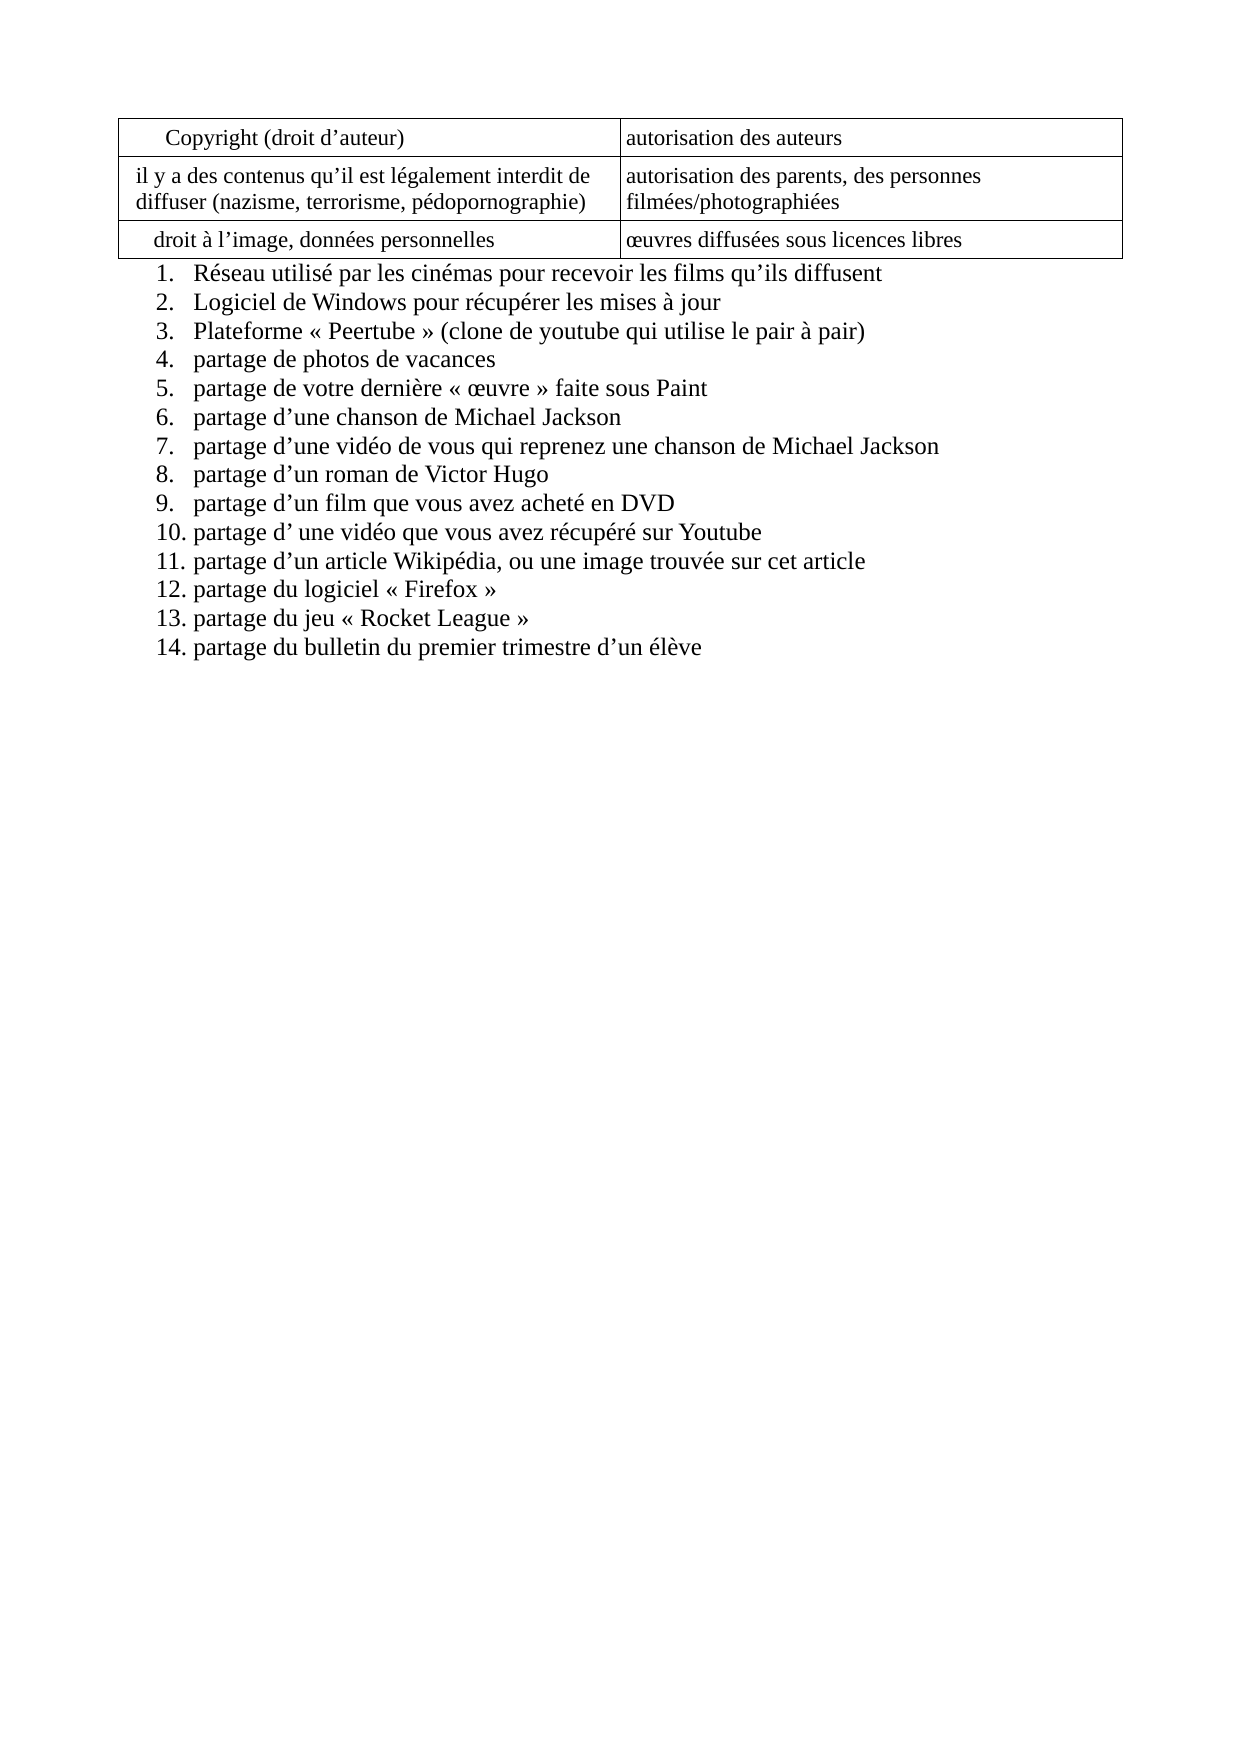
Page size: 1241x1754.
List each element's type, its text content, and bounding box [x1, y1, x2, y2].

list partage d’une chanson de Michael Jackson [156, 402, 1122, 431]
list Plateforme « Peertube » (clone de youtube qui utilise le pair à pair) [156, 316, 1122, 344]
list partage de photos de vacances [156, 344, 1122, 373]
list partage d’une vidéo de vous qui reprenez une chanson de Michael Jackson [156, 431, 1122, 459]
list partage du jeu « Rocket League » [156, 603, 1122, 632]
table_cell œuvres diffusées sous licences libres [621, 221, 1122, 258]
table_cell droit à l’image, données personnelles [119, 221, 620, 258]
list partage du bulletin du premier trimestre d’un élève [156, 632, 1122, 661]
list partage d’un film que vous avez acheté en DVD [156, 488, 1122, 517]
table_cell autorisation des parents, des personnes filmées/photographiées [621, 157, 1122, 220]
table_header Copyright (droit d’auteur) [119, 119, 620, 156]
list partage du logiciel « Firefox » [156, 574, 1122, 603]
list Réseau utilisé par les cinémas pour recevoir les films qu’ils diffusent [156, 259, 1122, 287]
list partage d’un article Wikipédia, ou une image trouvée sur cet article [156, 546, 1122, 574]
list partage d’ une vidéo que vous avez récupéré sur Youtube [156, 517, 1122, 546]
list partage de votre dernière « œuvre » faite sous Paint [156, 373, 1122, 402]
list partage d’un roman de Victor Hugo [156, 459, 1122, 488]
table_header autorisation des auteurs [621, 119, 1122, 156]
table_cell il y a des contenus qu’il est légalement interdit de diffuser (nazisme, terrorisme, pédopornographie) [119, 157, 620, 220]
list Logiciel de Windows pour récupérer les mises à jour [156, 287, 1122, 316]
